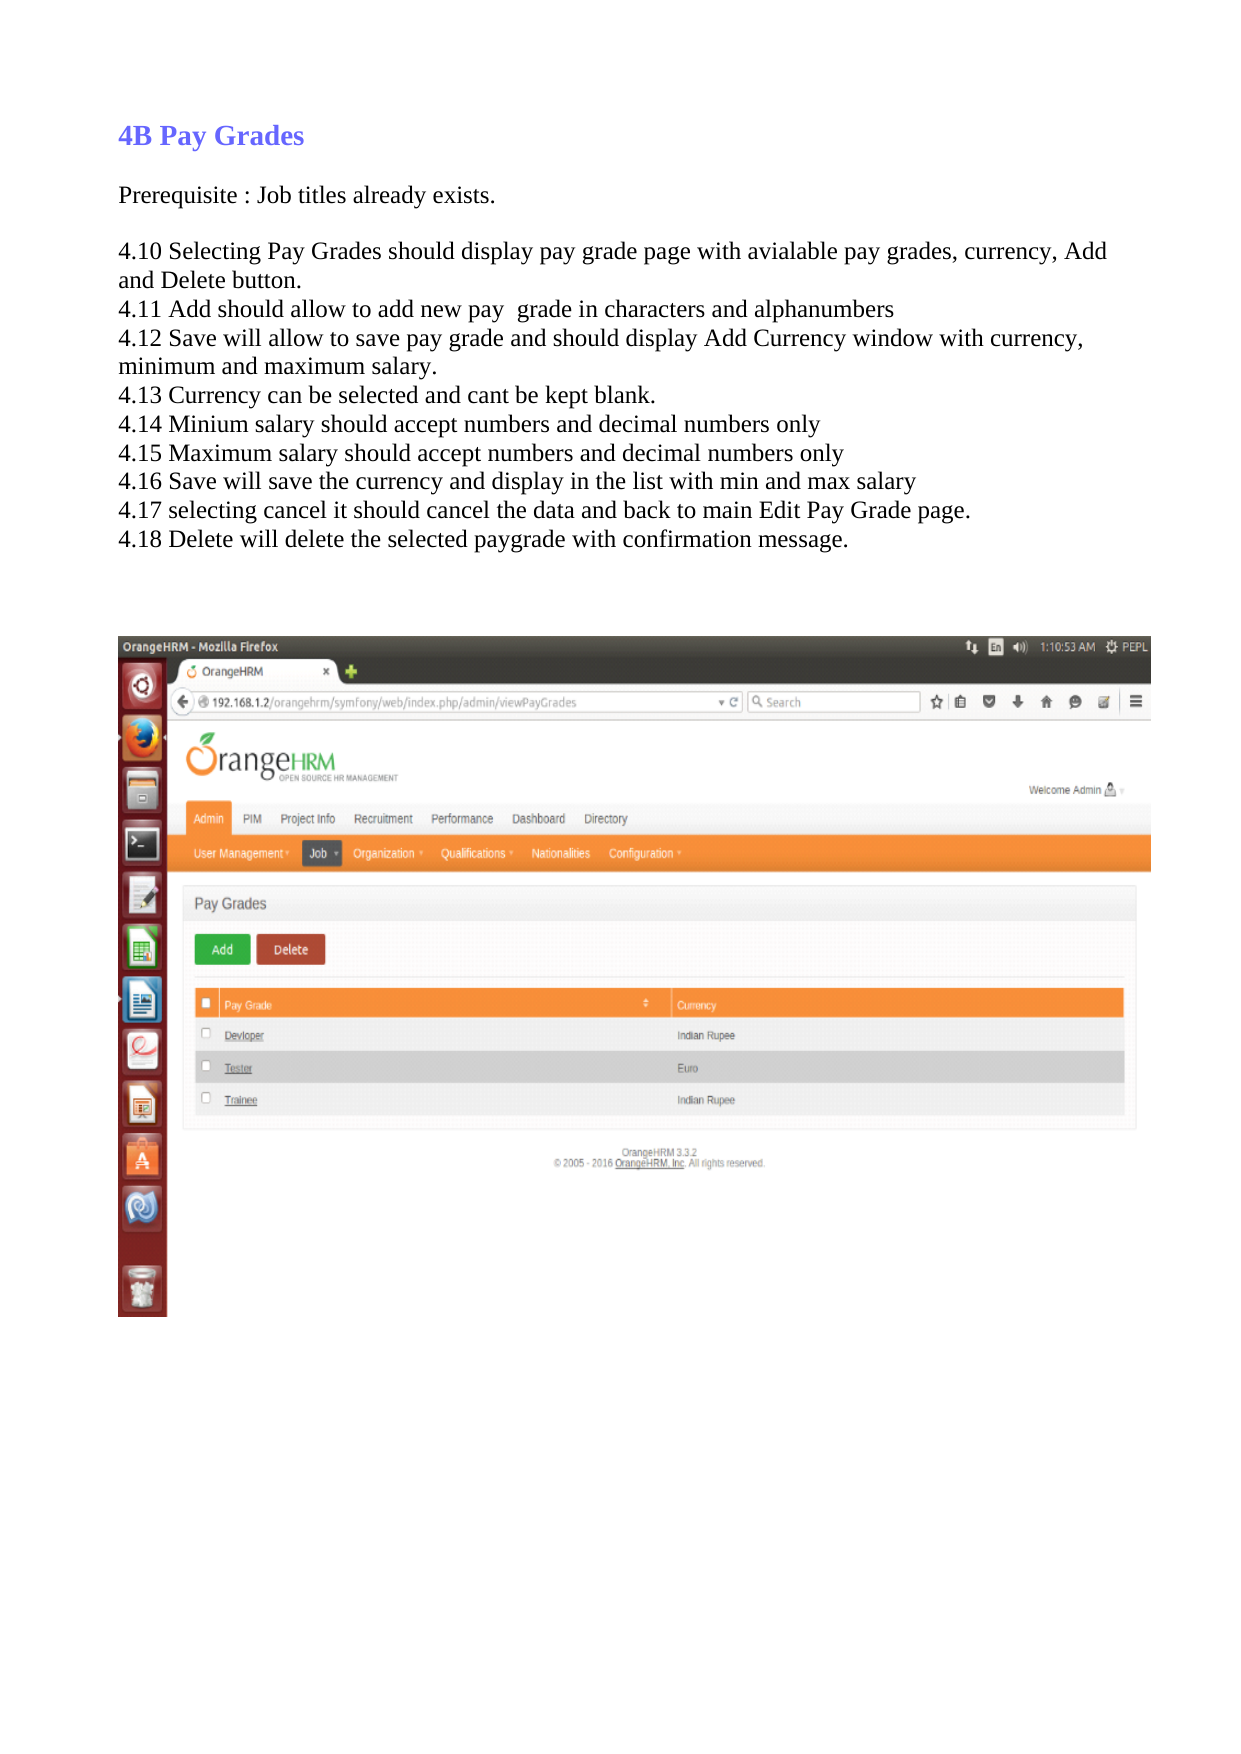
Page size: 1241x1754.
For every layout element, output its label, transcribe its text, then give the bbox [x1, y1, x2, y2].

text 4.18 Delete will delete the selected paygrade with confirmation message. [118, 524, 1122, 553]
text 4.11 Add should allow to add new pay grade in characters and alphanumbers [118, 294, 1122, 323]
text Prerequisite : Job titles already exists. [118, 180, 1122, 208]
text 4.15 Maximum salary should accept numbers and decimal numbers only [118, 438, 1122, 466]
text 4.14 Minium salary should accept numbers and decimal numbers only [118, 409, 1122, 438]
text 4.10 Selecting Pay Grades should display pay grade page with avialable pay grades, currency, Add and Delete button. [118, 236, 1122, 294]
text 4.13 Currency can be selected and cant be kept blank. [118, 380, 1122, 409]
text 4B Pay Grades [118, 118, 1122, 152]
text 4.16 Save will save the currency and display in the list with min and max salary [118, 466, 1122, 495]
text 4.12 Save will allow to save pay grade and should display Add Currency window with currency, minimum and maximum salary. [118, 323, 1122, 380]
text 4.17 selecting cancel it should cancel the data and back to main Edit Pay Grade page. [118, 495, 1122, 524]
